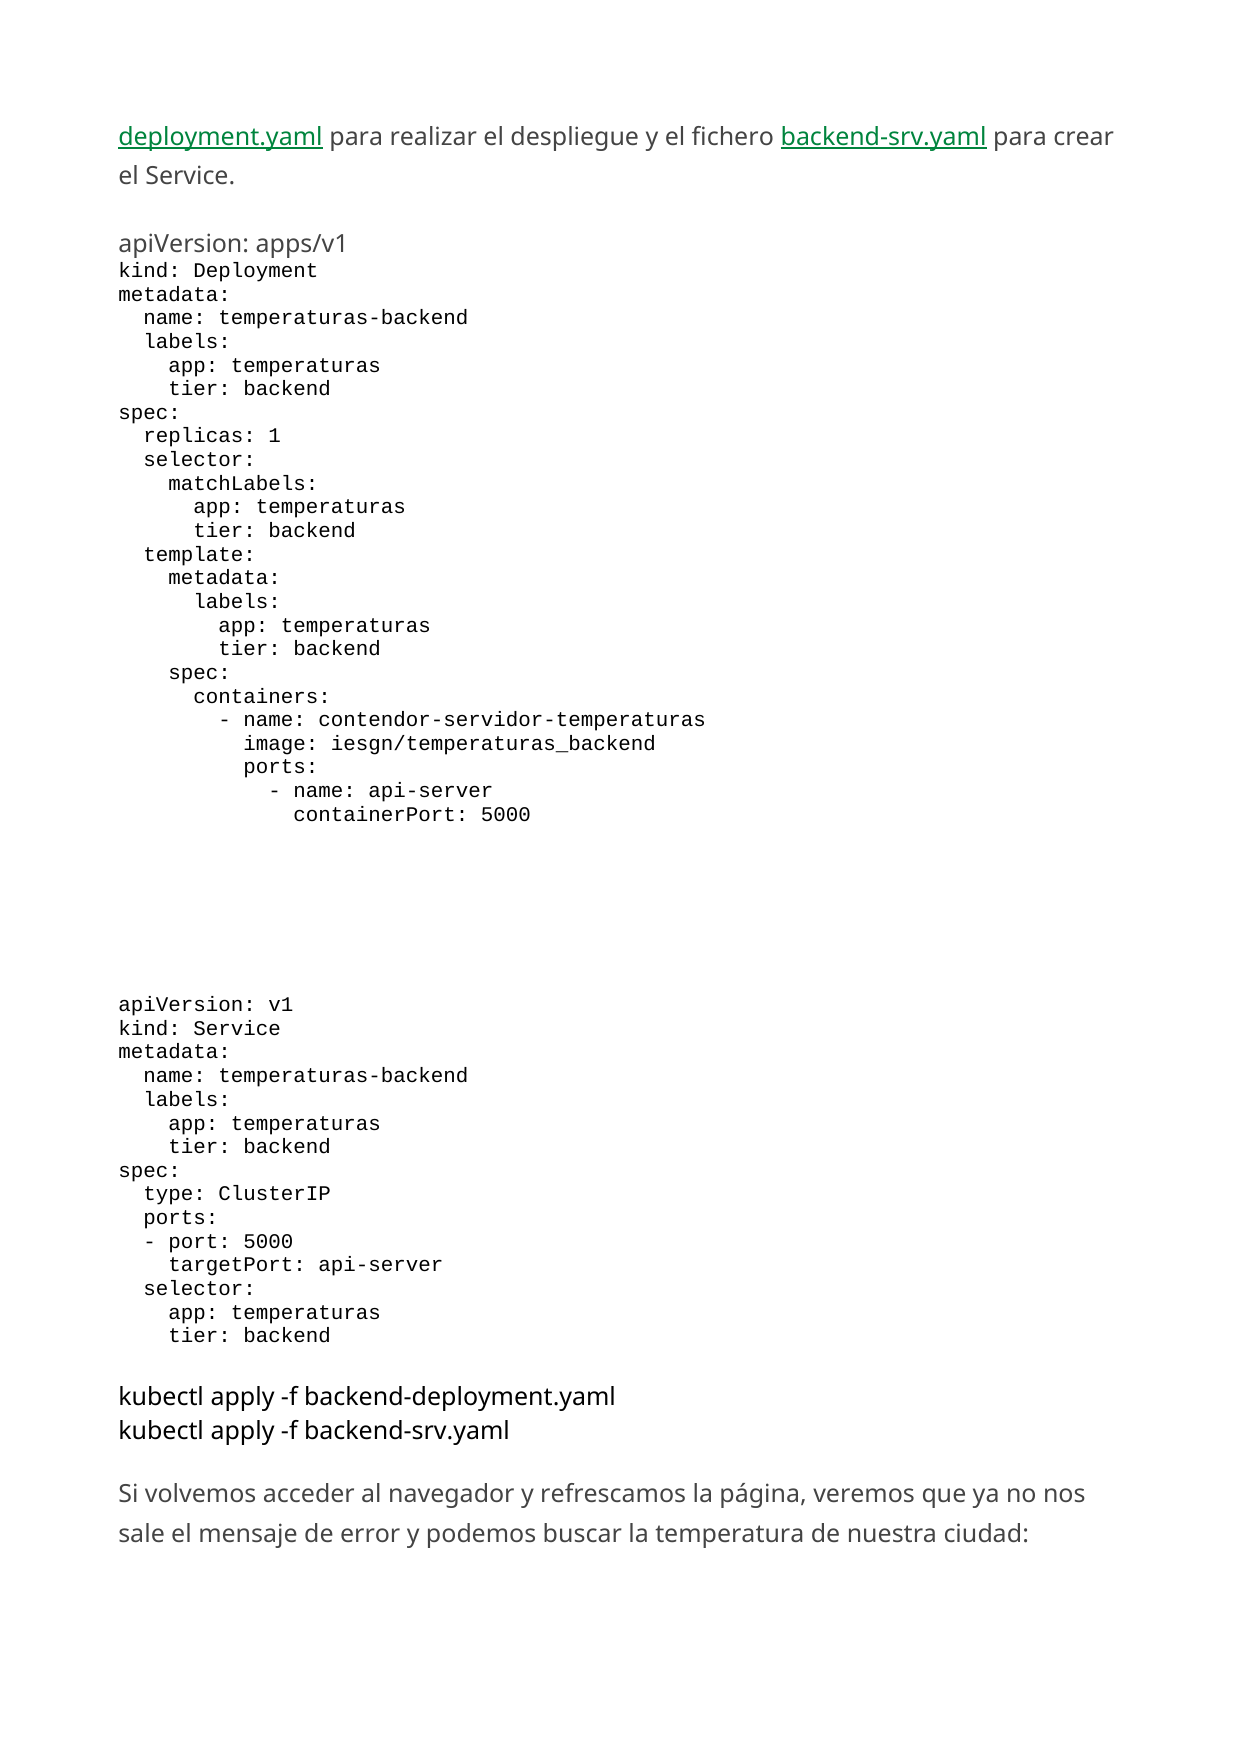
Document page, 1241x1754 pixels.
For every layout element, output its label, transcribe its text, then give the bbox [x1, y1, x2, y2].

text selector: [118, 1278, 1122, 1302]
text ports: [118, 1207, 1122, 1231]
text spec: [118, 662, 1122, 686]
text apiVersion: apps/v1 [118, 226, 1122, 260]
text app: temperaturas [118, 615, 1122, 638]
text template: [118, 544, 1122, 567]
text tier: backend [118, 1325, 1122, 1349]
text kind: Service [118, 1018, 1122, 1042]
text tier: backend [118, 1136, 1122, 1160]
text containers: [118, 686, 1122, 709]
text targetPort: api-server [118, 1254, 1122, 1278]
text app: temperaturas [118, 496, 1122, 520]
text app: temperaturas [118, 354, 1122, 378]
text app: temperaturas [118, 1112, 1122, 1136]
text metadata: [118, 1042, 1122, 1065]
text app: temperaturas [118, 1302, 1122, 1325]
text labels: [118, 1089, 1122, 1112]
text kind: Deployment [118, 260, 1122, 284]
text kubectl apply -f backend-deployment.yaml [118, 1378, 1122, 1412]
text containerPort: 5000 [118, 804, 1122, 827]
text metadata: [118, 284, 1122, 307]
text tier: backend [118, 638, 1122, 662]
text matchLabels: [118, 473, 1122, 496]
text spec: [118, 1160, 1122, 1183]
text name: temperaturas-backend [118, 1065, 1122, 1089]
text apiVersion: v1 [118, 994, 1122, 1018]
text name: temperaturas-backend [118, 307, 1122, 331]
text metadata: [118, 567, 1122, 591]
text labels: [118, 331, 1122, 354]
text labels: [118, 591, 1122, 615]
text - name: api-server [118, 780, 1122, 804]
text tier: backend [118, 378, 1122, 402]
text Si volvemos acceder al navegador y refrescamos la página, veremos que ya no nos sale el mensaje de error y podemos buscar la temperatura de nuestra ciudad: [118, 1476, 1122, 1549]
text image: iesgn/temperaturas_backend [118, 733, 1122, 757]
text deployment.yaml para realizar el despliegue y el fichero backend-srv.yaml para crear el Service. [118, 118, 1122, 191]
text - port: 5000 [118, 1231, 1122, 1254]
text - name: contendor-servidor-temperaturas [118, 709, 1122, 733]
text ports: [118, 757, 1122, 780]
text replicas: 1 [118, 426, 1122, 449]
text tier: backend [118, 520, 1122, 544]
text kubectl apply -f backend-srv.yaml [118, 1412, 1122, 1447]
text spec: [118, 402, 1122, 426]
text selector: [118, 449, 1122, 473]
text type: ClusterIP [118, 1183, 1122, 1207]
